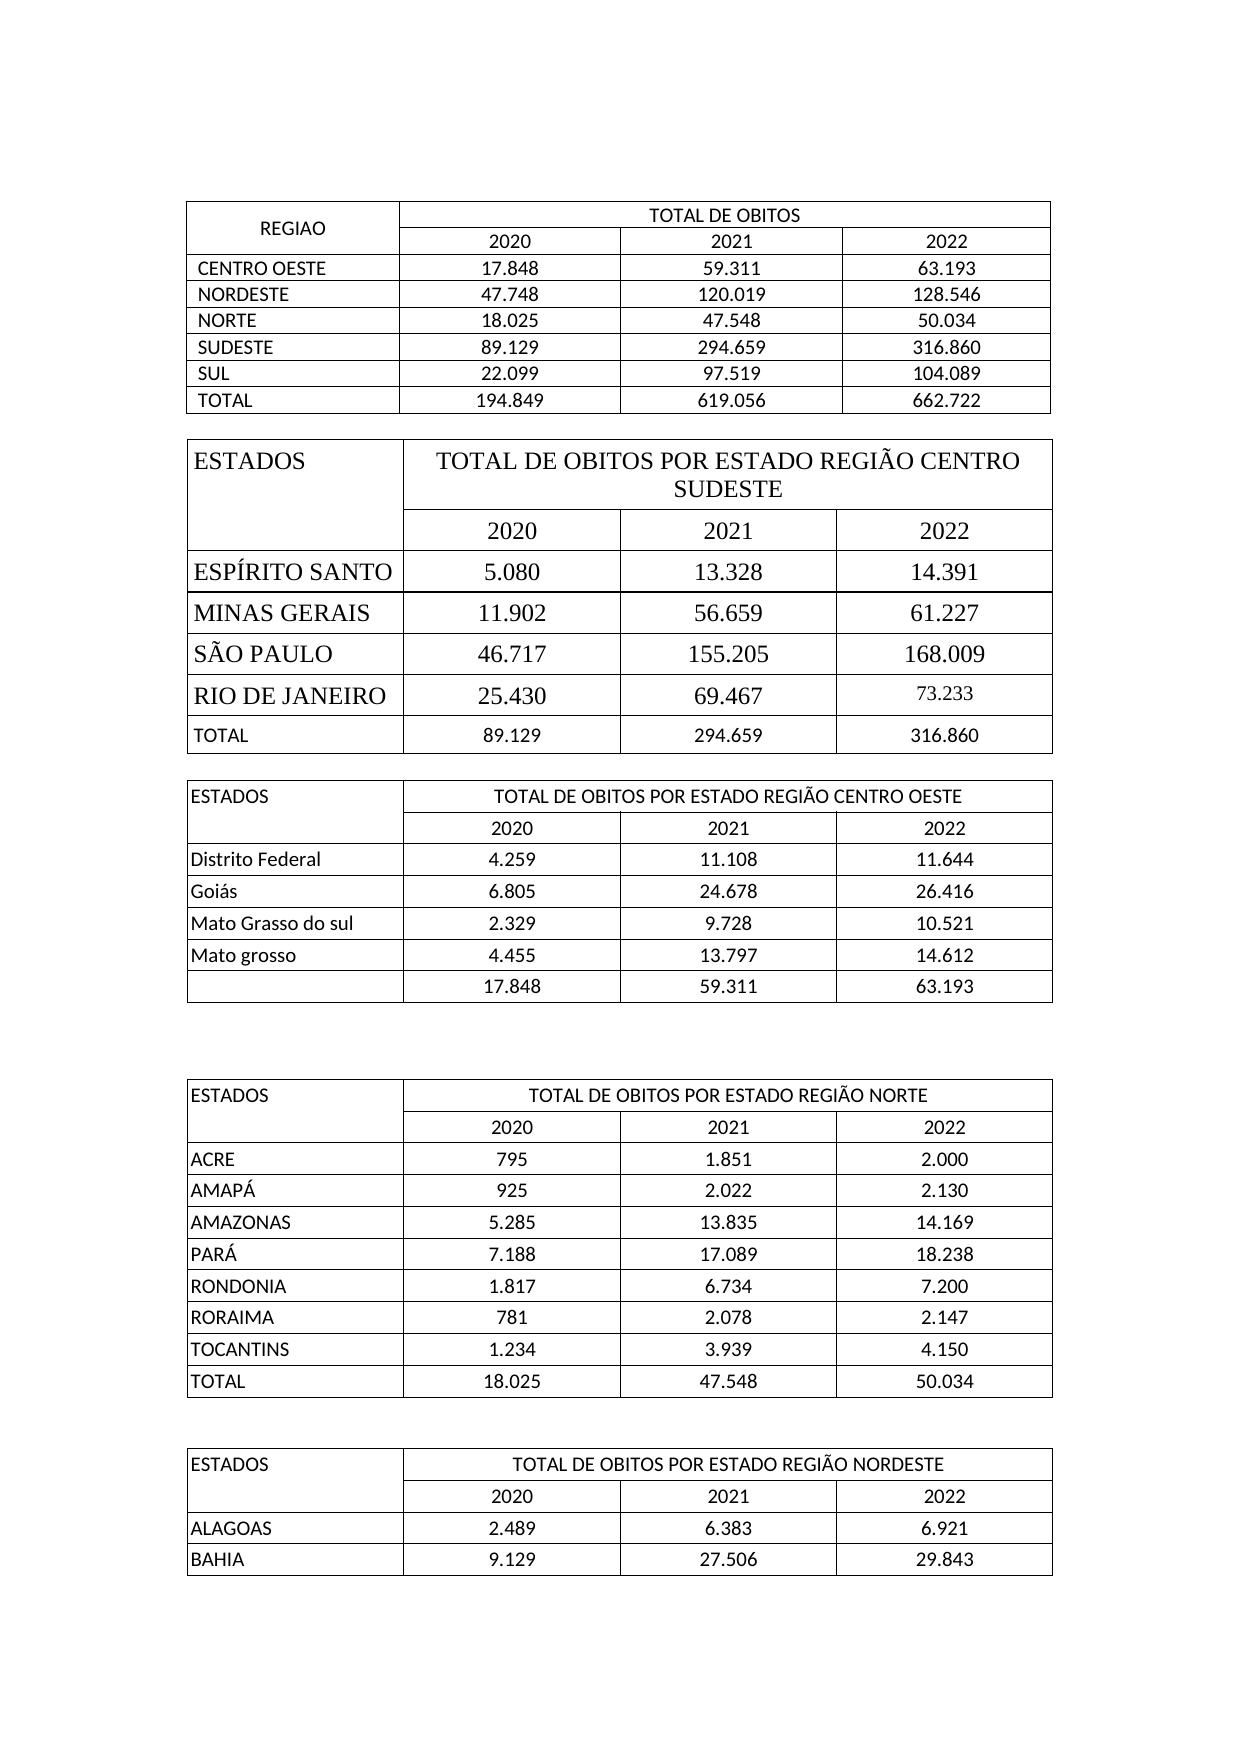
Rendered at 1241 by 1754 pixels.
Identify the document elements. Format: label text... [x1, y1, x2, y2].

table_cell AMAZONAS [188, 1207, 403, 1238]
table_cell PARÁ [188, 1239, 403, 1269]
table_cell 14.612 [837, 940, 1052, 970]
table_cell 194.849 [400, 387, 620, 412]
table_header TOTAL DE OBITOS POR ESTADO REGIÃO NORDESTE [404, 1449, 1052, 1479]
table_cell 10.521 [837, 908, 1052, 938]
table_cell 56.659 [621, 593, 836, 633]
table_cell BAHIA [188, 1544, 403, 1575]
table_cell 1.234 [404, 1334, 620, 1365]
table_cell 63.193 [843, 255, 1050, 280]
table_cell 17.089 [621, 1239, 836, 1269]
table_cell TOTAL [187, 387, 399, 412]
table_cell 316.860 [843, 334, 1050, 359]
table_header TOTAL DE OBITOS POR ESTADO REGIÃO CENTRO SUDESTE [404, 440, 1052, 509]
table_cell 27.506 [621, 1544, 836, 1575]
table_cell 619.056 [621, 387, 842, 412]
table_cell 6.805 [404, 876, 620, 907]
table_header ESTADOS [188, 781, 403, 843]
table_cell 3.939 [621, 1334, 836, 1365]
table_cell 26.416 [837, 876, 1052, 907]
table_cell 1.851 [621, 1143, 836, 1174]
table_cell 14.169 [837, 1207, 1052, 1238]
table_cell 2022 [837, 510, 1052, 550]
table_cell 9.129 [404, 1544, 620, 1575]
table_cell RONDONIA [188, 1270, 403, 1301]
table_cell 2020 [404, 813, 620, 843]
table_header ESTADOS [188, 440, 403, 550]
table_cell 2020 [404, 510, 620, 550]
table_cell 17.848 [400, 255, 620, 280]
table_cell 5.285 [404, 1207, 620, 1238]
table_cell 2021 [621, 228, 842, 254]
table_cell 89.129 [400, 334, 620, 359]
table_cell 2021 [621, 813, 836, 843]
table_cell TOTAL [188, 716, 403, 753]
table_cell 5.080 [404, 551, 620, 591]
table_cell 795 [404, 1143, 620, 1174]
table_cell 2021 [621, 1112, 836, 1142]
table_cell ALAGOAS [188, 1513, 403, 1543]
table_cell 50.034 [837, 1366, 1052, 1396]
table_cell 2.000 [837, 1143, 1052, 1174]
table_cell 59.311 [621, 255, 842, 280]
table_cell 6.383 [621, 1513, 836, 1543]
table_cell 104.089 [843, 361, 1050, 386]
table_cell Mato grosso [188, 940, 403, 970]
table_cell TOCANTINS [188, 1334, 403, 1365]
table_cell 2021 [621, 1481, 836, 1511]
table_cell 2022 [837, 1481, 1052, 1511]
table_cell 69.467 [621, 675, 836, 715]
table_header TOTAL DE OBITOS POR ESTADO REGIÃO NORTE [404, 1080, 1052, 1111]
table_cell Goiás [188, 876, 403, 907]
table_header REGIAO [187, 202, 399, 254]
table_cell 2020 [404, 1481, 620, 1511]
table_cell 2.329 [404, 908, 620, 938]
table_cell 13.835 [621, 1207, 836, 1238]
table_cell 2021 [621, 510, 836, 550]
table_cell SUDESTE [187, 334, 399, 359]
table_cell 316.860 [837, 716, 1052, 753]
table_cell 168.009 [837, 634, 1052, 674]
table_cell 73.233 [837, 675, 1052, 715]
table_cell Distrito Federal [188, 844, 403, 875]
table_cell 4.259 [404, 844, 620, 875]
table_cell NORTE [187, 308, 399, 333]
table_cell 47.748 [400, 281, 620, 307]
table_cell 2022 [837, 813, 1052, 843]
table_cell 14.391 [837, 551, 1052, 591]
table_cell 7.200 [837, 1270, 1052, 1301]
table_cell RORAIMA [188, 1302, 403, 1333]
table_cell CENTRO OESTE [187, 255, 399, 280]
table_cell 9.728 [621, 908, 836, 938]
table_header TOTAL DE OBITOS POR ESTADO REGIÃO CENTRO OESTE [404, 781, 1052, 811]
table_cell 24.678 [621, 876, 836, 907]
table_cell 925 [404, 1175, 620, 1206]
table_header TOTAL DE OBITOS [400, 202, 1050, 227]
table_cell 2.022 [621, 1175, 836, 1206]
table_cell Mato Grasso do sul [188, 908, 403, 938]
table_cell 11.902 [404, 593, 620, 633]
table_cell 13.328 [621, 551, 836, 591]
table_cell 2022 [837, 1112, 1052, 1142]
table_cell 11.108 [621, 844, 836, 875]
table_cell RIO DE JANEIRO [188, 675, 403, 715]
table_cell 2020 [400, 228, 620, 254]
table_cell 662.722 [843, 387, 1050, 412]
table_cell 63.193 [837, 971, 1052, 1002]
table_cell NORDESTE [187, 281, 399, 307]
table_cell ESPÍRITO SANTO [188, 551, 403, 591]
table_cell 2022 [843, 228, 1050, 254]
table_cell 89.129 [404, 716, 620, 753]
table_cell 2.489 [404, 1513, 620, 1543]
table_cell SUL [187, 361, 399, 386]
table_cell 97.519 [621, 361, 842, 386]
table_cell 2020 [404, 1112, 620, 1142]
table_cell 13.797 [621, 940, 836, 970]
table_cell 25.430 [404, 675, 620, 715]
table_cell 1.817 [404, 1270, 620, 1301]
table_cell 120.019 [621, 281, 842, 307]
table_cell 7.188 [404, 1239, 620, 1269]
table_cell 294.659 [621, 334, 842, 359]
table_cell ACRE [188, 1143, 403, 1174]
table_cell 155.205 [621, 634, 836, 674]
table_cell [188, 971, 403, 1002]
table_header ESTADOS [188, 1449, 403, 1511]
table_cell AMAPÁ [188, 1175, 403, 1206]
table_cell 18.238 [837, 1239, 1052, 1269]
table_header ESTADOS [188, 1080, 403, 1142]
table_cell 59.311 [621, 971, 836, 1002]
table_cell 6.734 [621, 1270, 836, 1301]
table_cell 2.130 [837, 1175, 1052, 1206]
table_cell 6.921 [837, 1513, 1052, 1543]
table_cell 4.455 [404, 940, 620, 970]
table_cell SÃO PAULO [188, 634, 403, 674]
table_cell 22.099 [400, 361, 620, 386]
table_cell 2.147 [837, 1302, 1052, 1333]
table_cell 50.034 [843, 308, 1050, 333]
table_cell 47.548 [621, 1366, 836, 1396]
table_cell 18.025 [400, 308, 620, 333]
table_cell 294.659 [621, 716, 836, 753]
table_cell 128.546 [843, 281, 1050, 307]
table_cell 18.025 [404, 1366, 620, 1396]
table_cell 61.227 [837, 593, 1052, 633]
table_cell 46.717 [404, 634, 620, 674]
table_cell 781 [404, 1302, 620, 1333]
table_cell 47.548 [621, 308, 842, 333]
table_cell 2.078 [621, 1302, 836, 1333]
table_cell 17.848 [404, 971, 620, 1002]
table_cell TOTAL [188, 1366, 403, 1396]
table_cell 4.150 [837, 1334, 1052, 1365]
table_cell MINAS GERAIS [188, 593, 403, 633]
table_cell 29.843 [837, 1544, 1052, 1575]
table_cell 11.644 [837, 844, 1052, 875]
